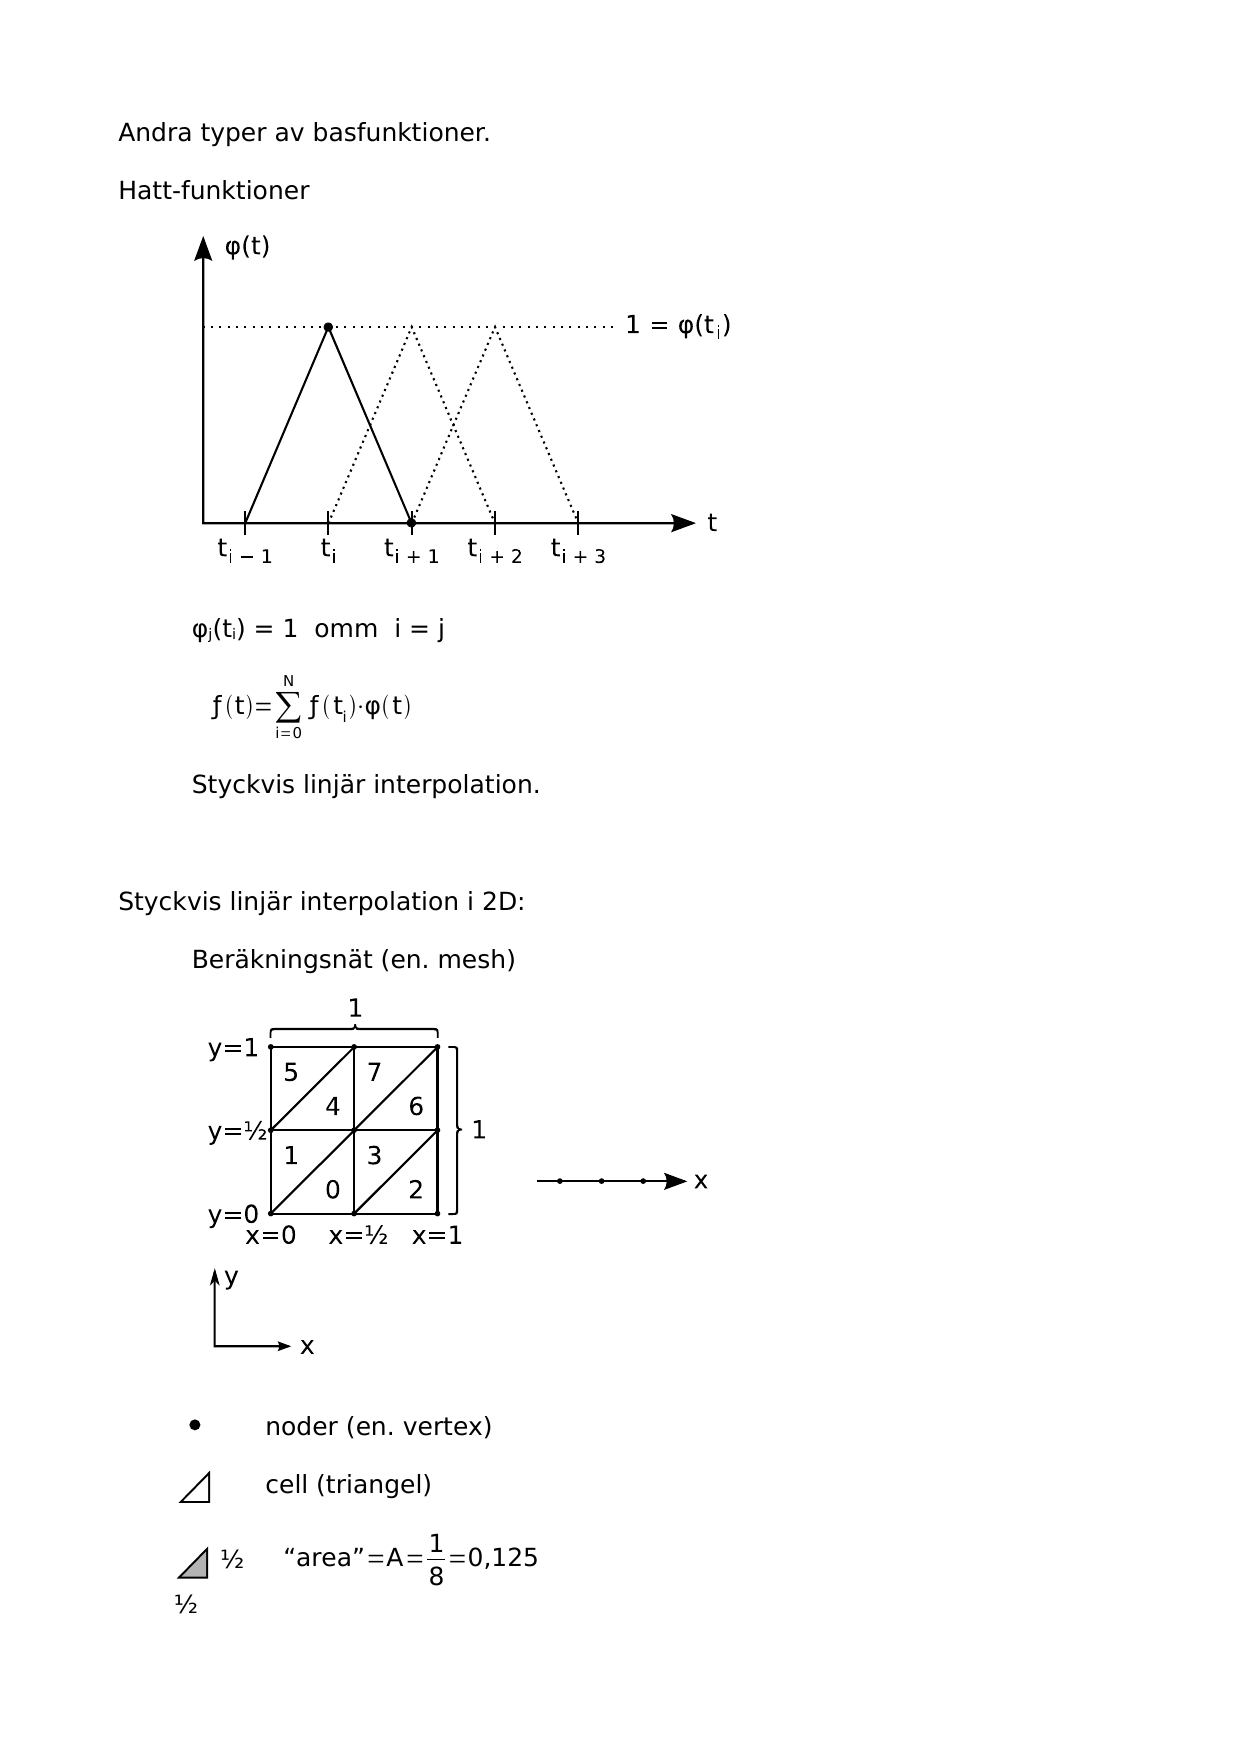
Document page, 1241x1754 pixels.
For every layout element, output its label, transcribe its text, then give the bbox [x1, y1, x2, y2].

text φj(ti) = 1 omm i = j [118, 614, 1122, 643]
text ½ [118, 1591, 1122, 1620]
text ½ [118, 1529, 1122, 1591]
text noder (en. vertex) [118, 1412, 1122, 1441]
text Hatt-funktioner [118, 176, 1122, 206]
text [118, 1471, 208, 1500]
text Styckvis linjär interpolation i 2D: [118, 887, 1122, 916]
text cell (triangel) [211, 1471, 1122, 1500]
text Andra typer av basfunktioner. [118, 118, 1122, 147]
text Beräkningsnät (en. mesh) [118, 946, 1122, 975]
text Styckvis linjär interpolation. [118, 771, 1122, 800]
